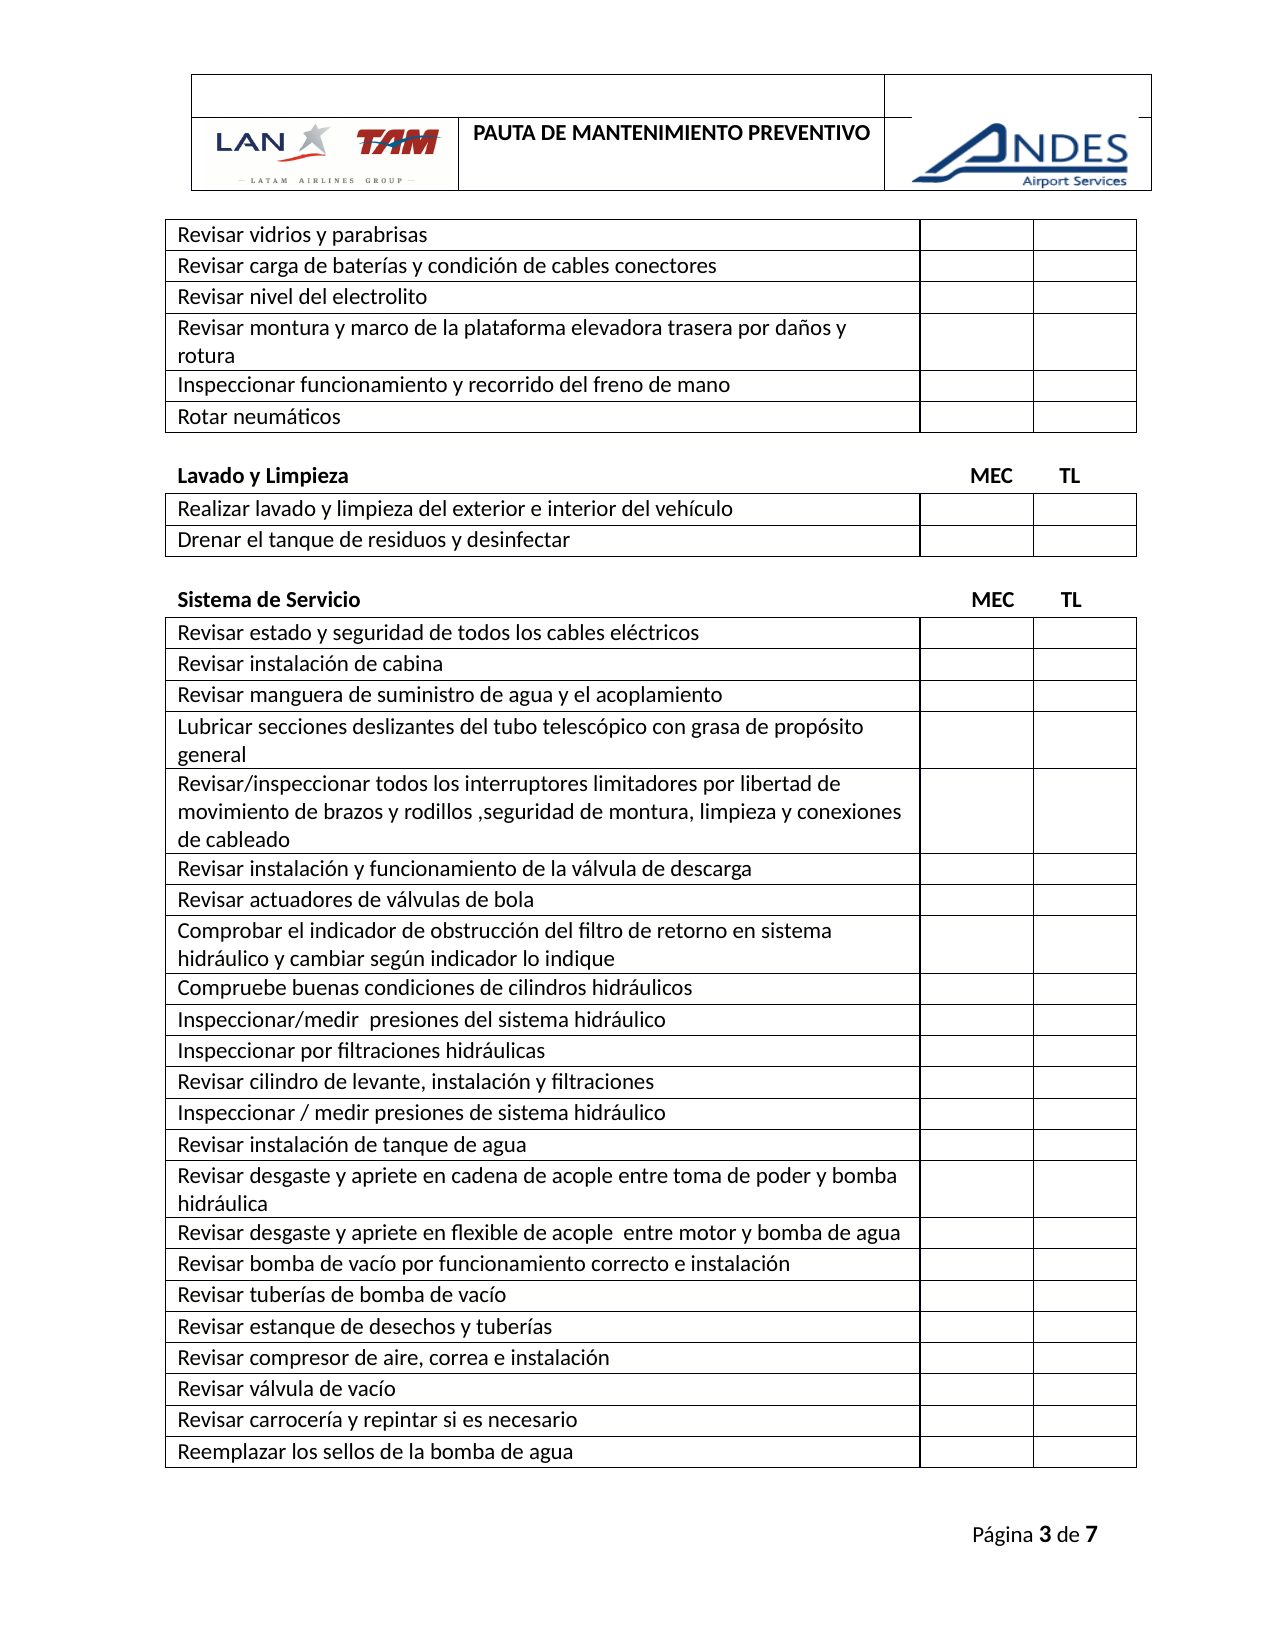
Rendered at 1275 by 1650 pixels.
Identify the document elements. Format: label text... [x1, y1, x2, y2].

table_cell Inspeccionar / medir presiones de sistema hidráulico [166, 1099, 919, 1129]
table_cell [1034, 1343, 1136, 1373]
table_header Realizar lavado y limpieza del exterior e interior del vehículo [166, 494, 919, 524]
table_cell [921, 712, 1033, 768]
table_cell Revisar válvula de vacío [166, 1374, 919, 1404]
table_cell [921, 1161, 1033, 1217]
table_cell Reemplazar los sellos de la bomba de agua [166, 1437, 919, 1467]
table_cell Comprobar el indicador de obstrucción del filtro de retorno en sistema hidráulico y cambiar según indicador lo indique [166, 916, 919, 972]
table_cell Revisar instalación y funcionamiento de la válvula de descarga [166, 854, 919, 884]
table_cell Drenar el tanque de residuos y desinfectar [166, 526, 919, 556]
table_cell [921, 1130, 1033, 1160]
table_cell Rotar neumáticos [166, 402, 919, 432]
table_cell [1034, 1067, 1136, 1097]
table_cell [1034, 1374, 1136, 1404]
table_cell Inspeccionar/medir presiones del sistema hidráulico [166, 1005, 919, 1035]
text Sistema de Servicio MEC TL [177, 585, 1098, 613]
table_cell [1034, 974, 1136, 1004]
table_cell [921, 282, 1033, 312]
table_header [1034, 618, 1136, 648]
table_cell [921, 1343, 1033, 1373]
table_cell [921, 769, 1033, 853]
table_cell [1034, 712, 1136, 768]
table_cell [921, 854, 1033, 884]
table_cell [1034, 1036, 1136, 1066]
table_cell [1034, 282, 1136, 312]
table_cell [1034, 916, 1136, 972]
table_cell [1034, 251, 1136, 281]
table_cell [1034, 1005, 1136, 1035]
table_cell [921, 1312, 1033, 1342]
table_cell [1034, 220, 1136, 250]
table_cell [921, 974, 1033, 1004]
table_cell Revisar desgaste y apriete en flexible de acople entre motor y bomba de agua [166, 1218, 919, 1248]
table_cell Revisar vidrios y parabrisas [166, 220, 919, 250]
table_cell [921, 1036, 1033, 1066]
picture [204, 191, 454, 195]
table_cell Revisar actuadores de válvulas de bola [166, 885, 919, 915]
table_cell Inspeccionar funcionamiento y recorrido del freno de mano [166, 371, 919, 401]
picture [911, 117, 1139, 190]
table_cell Revisar carga de baterías y condición de cables conectores [166, 251, 919, 281]
table_cell [921, 1437, 1033, 1467]
table_cell Revisar nivel del electrolito [166, 282, 919, 312]
table_cell [921, 402, 1033, 432]
table_cell [1034, 854, 1136, 884]
table_cell Revisar bomba de vacío por funcionamiento correcto e instalación [166, 1249, 919, 1279]
table_cell [921, 681, 1033, 711]
table_cell [1034, 1281, 1136, 1311]
table_cell Inspeccionar por filtraciones hidráulicas [166, 1036, 919, 1066]
table_cell Revisar instalación de tanque de agua [166, 1130, 919, 1160]
table_cell [921, 220, 1033, 250]
table_cell [1034, 1161, 1136, 1217]
table_cell Revisar instalación de cabina [166, 649, 919, 679]
table_cell [921, 526, 1033, 556]
table_cell [1034, 769, 1136, 853]
table_cell [921, 1067, 1033, 1097]
table_cell [921, 1281, 1033, 1311]
table_cell [1034, 1099, 1136, 1129]
table_cell Revisar/inspeccionar todos los interruptores limitadores por libertad de movimiento de brazos y rodillos ,seguridad de montura, limpieza y conexiones de cableado [166, 769, 919, 853]
table_header [1034, 494, 1136, 524]
table_cell [1034, 1218, 1136, 1248]
table_cell Revisar manguera de suministro de agua y el acoplamiento [166, 681, 919, 711]
table_cell Compruebe buenas condiciones de cilindros hidráulicos [166, 974, 919, 1004]
table_cell Lubricar secciones deslizantes del tubo telescópico con grasa de propósito general [166, 712, 919, 768]
table_cell [1034, 402, 1136, 432]
table_cell [1034, 681, 1136, 711]
table_cell [1034, 1406, 1136, 1436]
table_cell [921, 649, 1033, 679]
table_cell [921, 314, 1033, 369]
table_cell Revisar carrocería y repintar si es necesario [166, 1406, 919, 1436]
text Lavado y Limpieza MEC TL [177, 461, 1098, 489]
table_cell [921, 885, 1033, 915]
table_cell [921, 1249, 1033, 1279]
table_cell [1034, 1437, 1136, 1467]
table_cell [921, 1005, 1033, 1035]
table_cell Revisar desgaste y apriete en cadena de acople entre toma de poder y bomba hidráulica [166, 1161, 919, 1217]
table_cell [1034, 371, 1136, 401]
table_cell Revisar cilindro de levante, instalación y filtraciones [166, 1067, 919, 1097]
table_header Revisar estado y seguridad de todos los cables eléctricos [166, 618, 919, 648]
table_cell Revisar tuberías de bomba de vacío [166, 1281, 919, 1311]
table_cell [1034, 649, 1136, 679]
table_cell [1034, 526, 1136, 556]
table_cell Revisar montura y marco de la plataforma elevadora trasera por daños y rotura [166, 314, 919, 369]
table_cell Revisar compresor de aire, correa e instalación [166, 1343, 919, 1373]
table_cell [921, 251, 1033, 281]
table_cell [1034, 1312, 1136, 1342]
table_cell [1034, 1249, 1136, 1279]
table_cell [1034, 885, 1136, 915]
table_cell [921, 1218, 1033, 1248]
table_header [921, 494, 1033, 524]
table_cell [921, 1099, 1033, 1129]
table_header [921, 618, 1033, 648]
table_cell [921, 371, 1033, 401]
table_cell [921, 1406, 1033, 1436]
picture [204, 118, 454, 190]
table_cell [1034, 314, 1136, 369]
table_cell [921, 916, 1033, 972]
table_cell Revisar estanque de desechos y tuberías [166, 1312, 919, 1342]
table_cell [1034, 1130, 1136, 1160]
table_cell [921, 1374, 1033, 1404]
